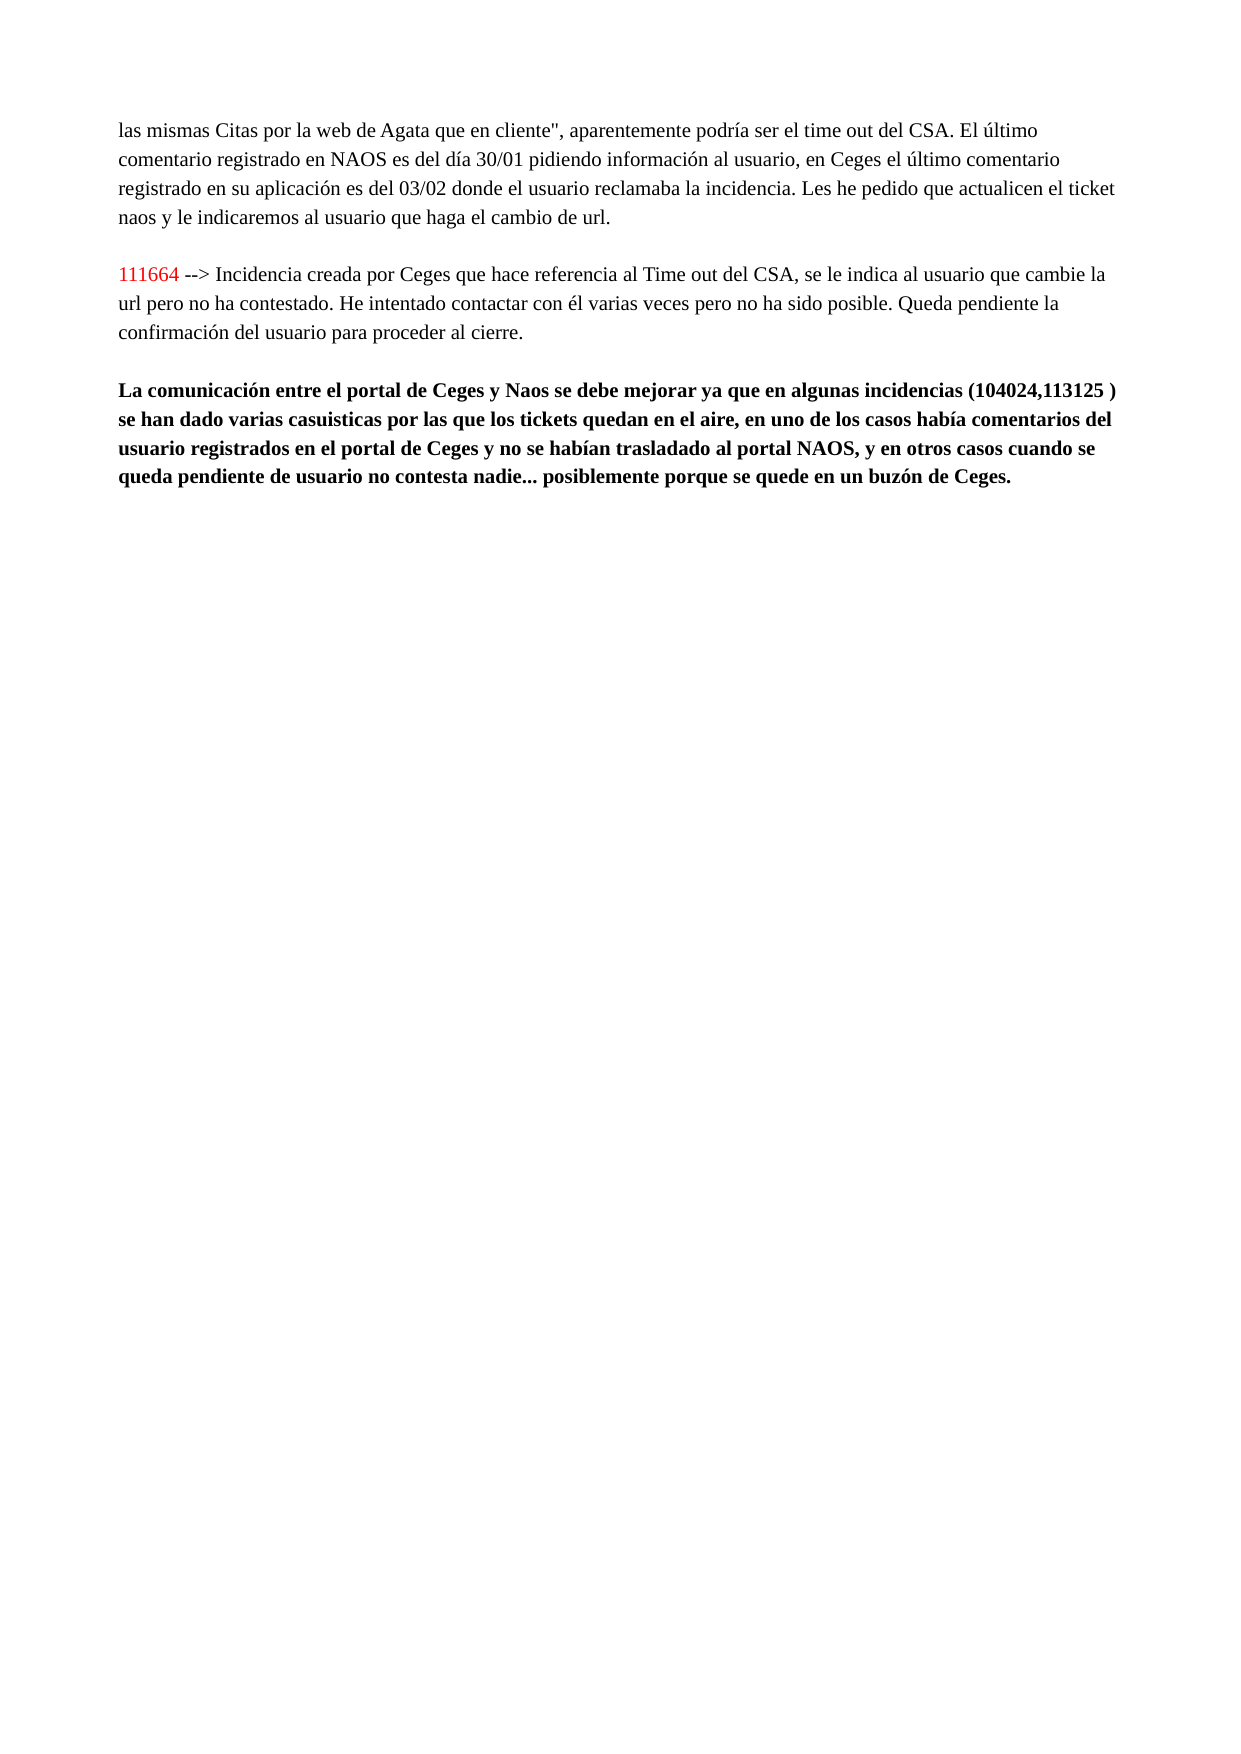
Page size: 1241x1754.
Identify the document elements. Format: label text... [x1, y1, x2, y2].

text las mismas Citas por la web de Agata que en cliente", aparentemente podría ser el time out del CSA. El último comentario registrado en NAOS es del día 30/01 pidiendo información al usuario, en Ceges el último comentario registrado en su aplicación es del 03/02 donde el usuario reclamaba la incidencia. Les he pedido que actualicen el ticket naos y le indicaremos al usuario que haga el cambio de url. 111664 --> Incidencia creada por Ceges que hace referencia al Time out del CSA, se le indica al usuario que cambie la url pero no ha contestado. He intentado contactar con él varias veces pero no ha sido posible. Queda pendiente la confirmación del usuario para proceder al cierre. La comunicación entre el portal de Ceges y Naos se debe mejorar ya que en algunas incidencias (104024,113125 ) se han dado varias casuisticas por las que los tickets quedan en el aire, en uno de los casos había comentarios del usuario registrados en el portal de Ceges y no se habían trasladado al portal NAOS, y en otros casos cuando se queda pendiente de usuario no contesta nadie... posiblemente porque se quede en un buzón de Ceges. [118, 118, 1122, 488]
